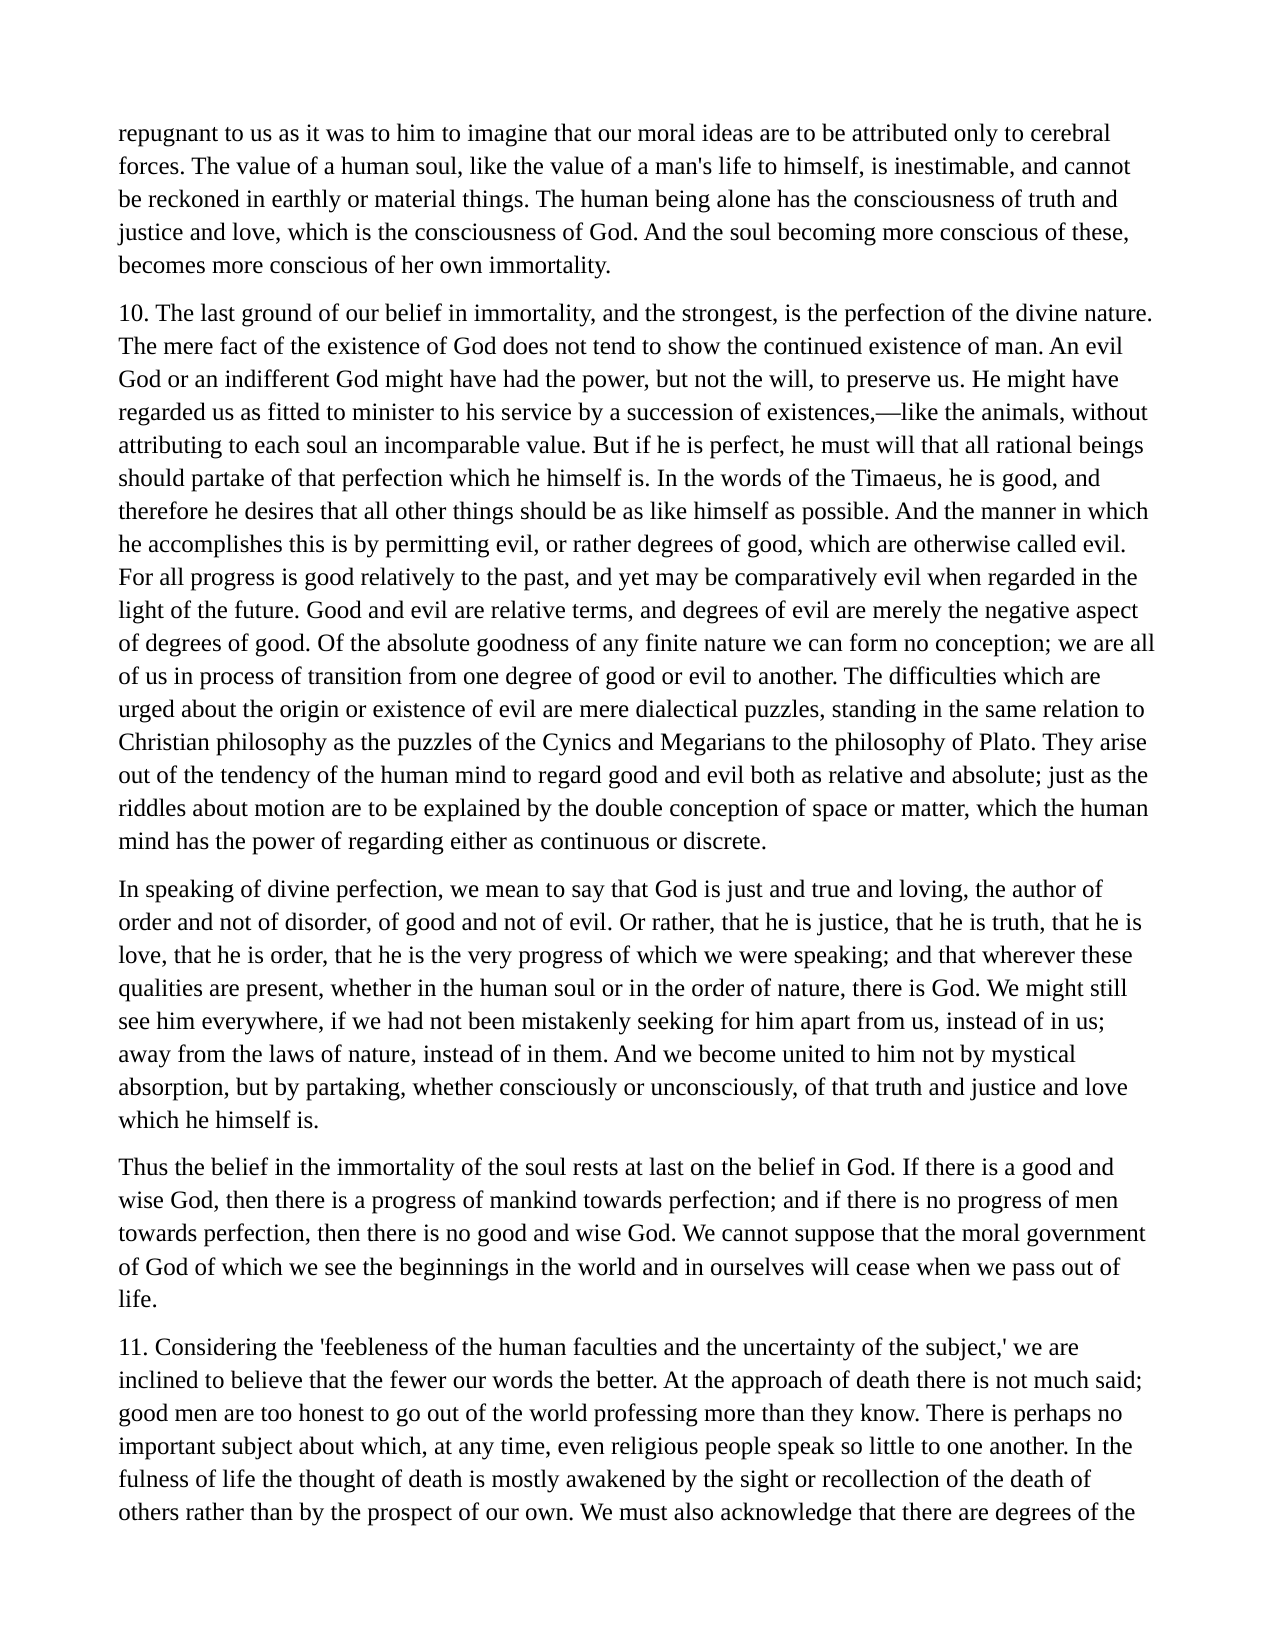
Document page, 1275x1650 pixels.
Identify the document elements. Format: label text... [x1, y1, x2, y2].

text 10. The last ground of our belief in immortality, and the strongest, is the perfection of the divine nature. The mere fact of the existence of God does not tend to show the continued existence of man. An evil God or an indifferent God might have had the power, but not the will, to preserve us. He might have regarded us as fitted to minister to his service by a succession of existences,—like the animals, without attributing to each soul an incomparable value. But if he is perfect, he must will that all rational beings should partake of that perfection which he himself is. In the words of the Timaeus, he is good, and therefore he desires that all other things should be as like himself as possible. And the manner in which he accomplishes this is by permitting evil, or rather degrees of good, which are otherwise called evil. For all progress is good relatively to the past, and yet may be comparatively evil when regarded in the light of the future. Good and evil are relative terms, and degrees of evil are merely the negative aspect of degrees of good. Of the absolute goodness of any finite nature we can form no conception; we are all of us in process of transition from one degree of good or evil to another. The difficulties which are urged about the origin or existence of evil are mere dialectical puzzles, standing in the same relation to Christian philosophy as the puzzles of the Cynics and Megarians to the philosophy of Plato. They arise out of the tendency of the human mind to regard good and evil both as relative and absolute; just as the riddles about motion are to be explained by the double conception of space or matter, which the human mind has the power of regarding either as continuous or discrete. [118, 298, 1157, 855]
text In speaking of divine perfection, we mean to say that God is just and true and loving, the author of order and not of disorder, of good and not of evil. Or rather, that he is justice, that he is truth, that he is love, that he is order, that he is the very progress of which we were speaking; and that wherever these qualities are present, whether in the human soul or in the order of nature, there is God. We might still see him everywhere, if we had not been mistakenly seeking for him apart from us, instead of in us; away from the laws of nature, instead of in them. And we become united to him not by mystical absorption, but by partaking, whether consciously or unconsciously, of that truth and justice and love which he himself is. [118, 874, 1157, 1134]
text repugnant to us as it was to him to imagine that our moral ideas are to be attributed only to cerebral forces. The value of a human soul, like the value of a man's life to himself, is inestimable, and cannot be reckoned in earthly or material things. The human being alone has the consciousness of truth and justice and love, which is the consciousness of God. And the soul becoming more conscious of these, becomes more conscious of her own immortality. [118, 118, 1157, 279]
text Thus the belief in the immortality of the soul rests at last on the belief in God. If there is a good and wise God, then there is a progress of mankind towards perfection; and if there is no progress of men towards perfection, then there is no good and wise God. We cannot suppose that the moral government of God of which we see the beginnings in the world and in ourselves will cease when we pass out of life. [118, 1152, 1157, 1313]
text 11. Considering the 'feebleness of the human faculties and the uncertainty of the subject,' we are inclined to believe that the fewer our words the better. At the approach of death there is not much said; good men are too honest to go out of the world professing more than they know. There is perhaps no important subject about which, at any time, even religious people speak so little to one another. In the fulness of life the thought of death is mostly awakened by the sight or recollection of the death of others rather than by the prospect of our own. We must also acknowledge that there are degrees of the [118, 1332, 1157, 1526]
